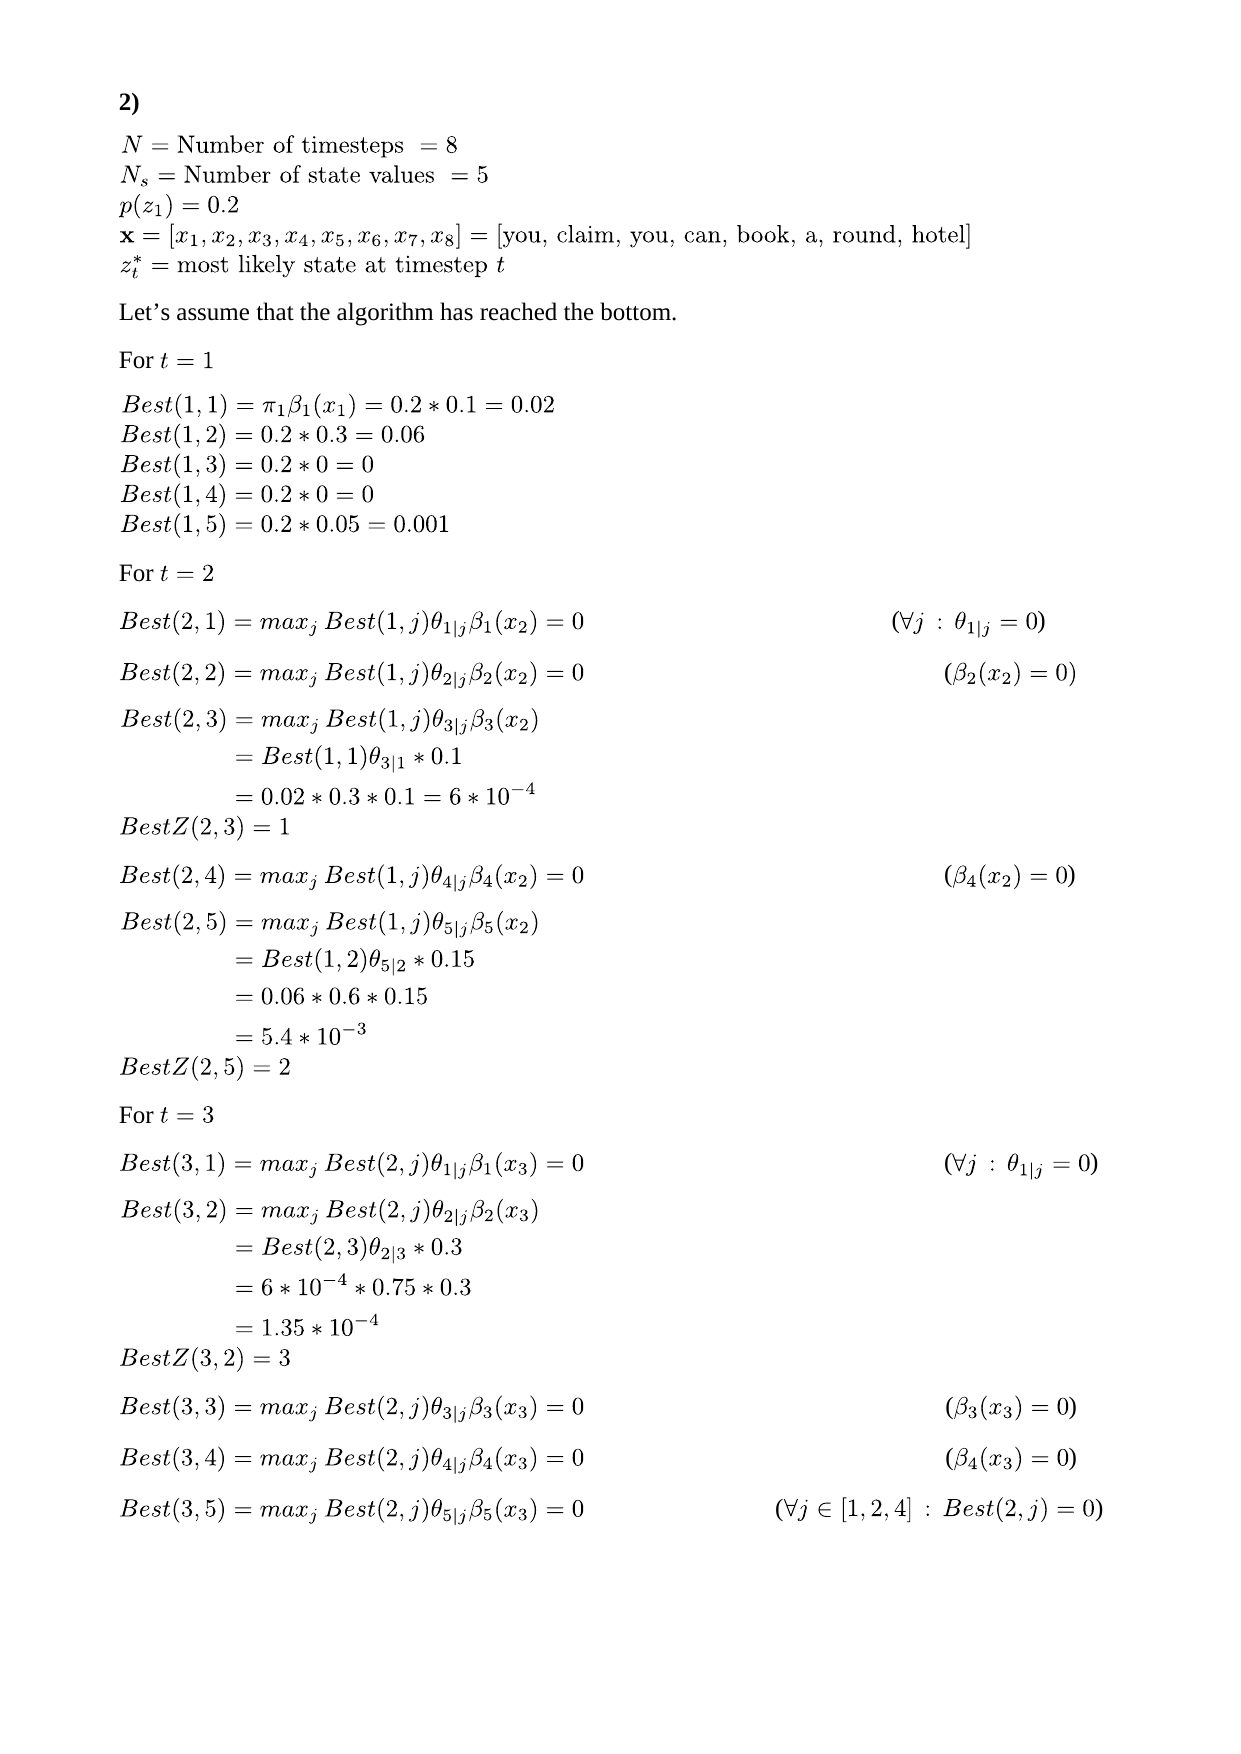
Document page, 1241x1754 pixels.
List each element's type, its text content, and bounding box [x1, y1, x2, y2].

text ( [119, 657, 1121, 689]
text For [119, 558, 1121, 587]
text For [119, 345, 1121, 374]
text () [119, 1493, 1121, 1525]
text () [119, 1391, 1121, 1423]
text 2) [119, 87, 1121, 116]
text () [119, 859, 1121, 892]
text For [119, 1100, 1121, 1128]
text () [119, 606, 1121, 638]
text () [119, 1147, 1121, 1180]
text Let’s assume that the algorithm has reached the bottom. [119, 297, 1121, 326]
text () [119, 1442, 1121, 1474]
